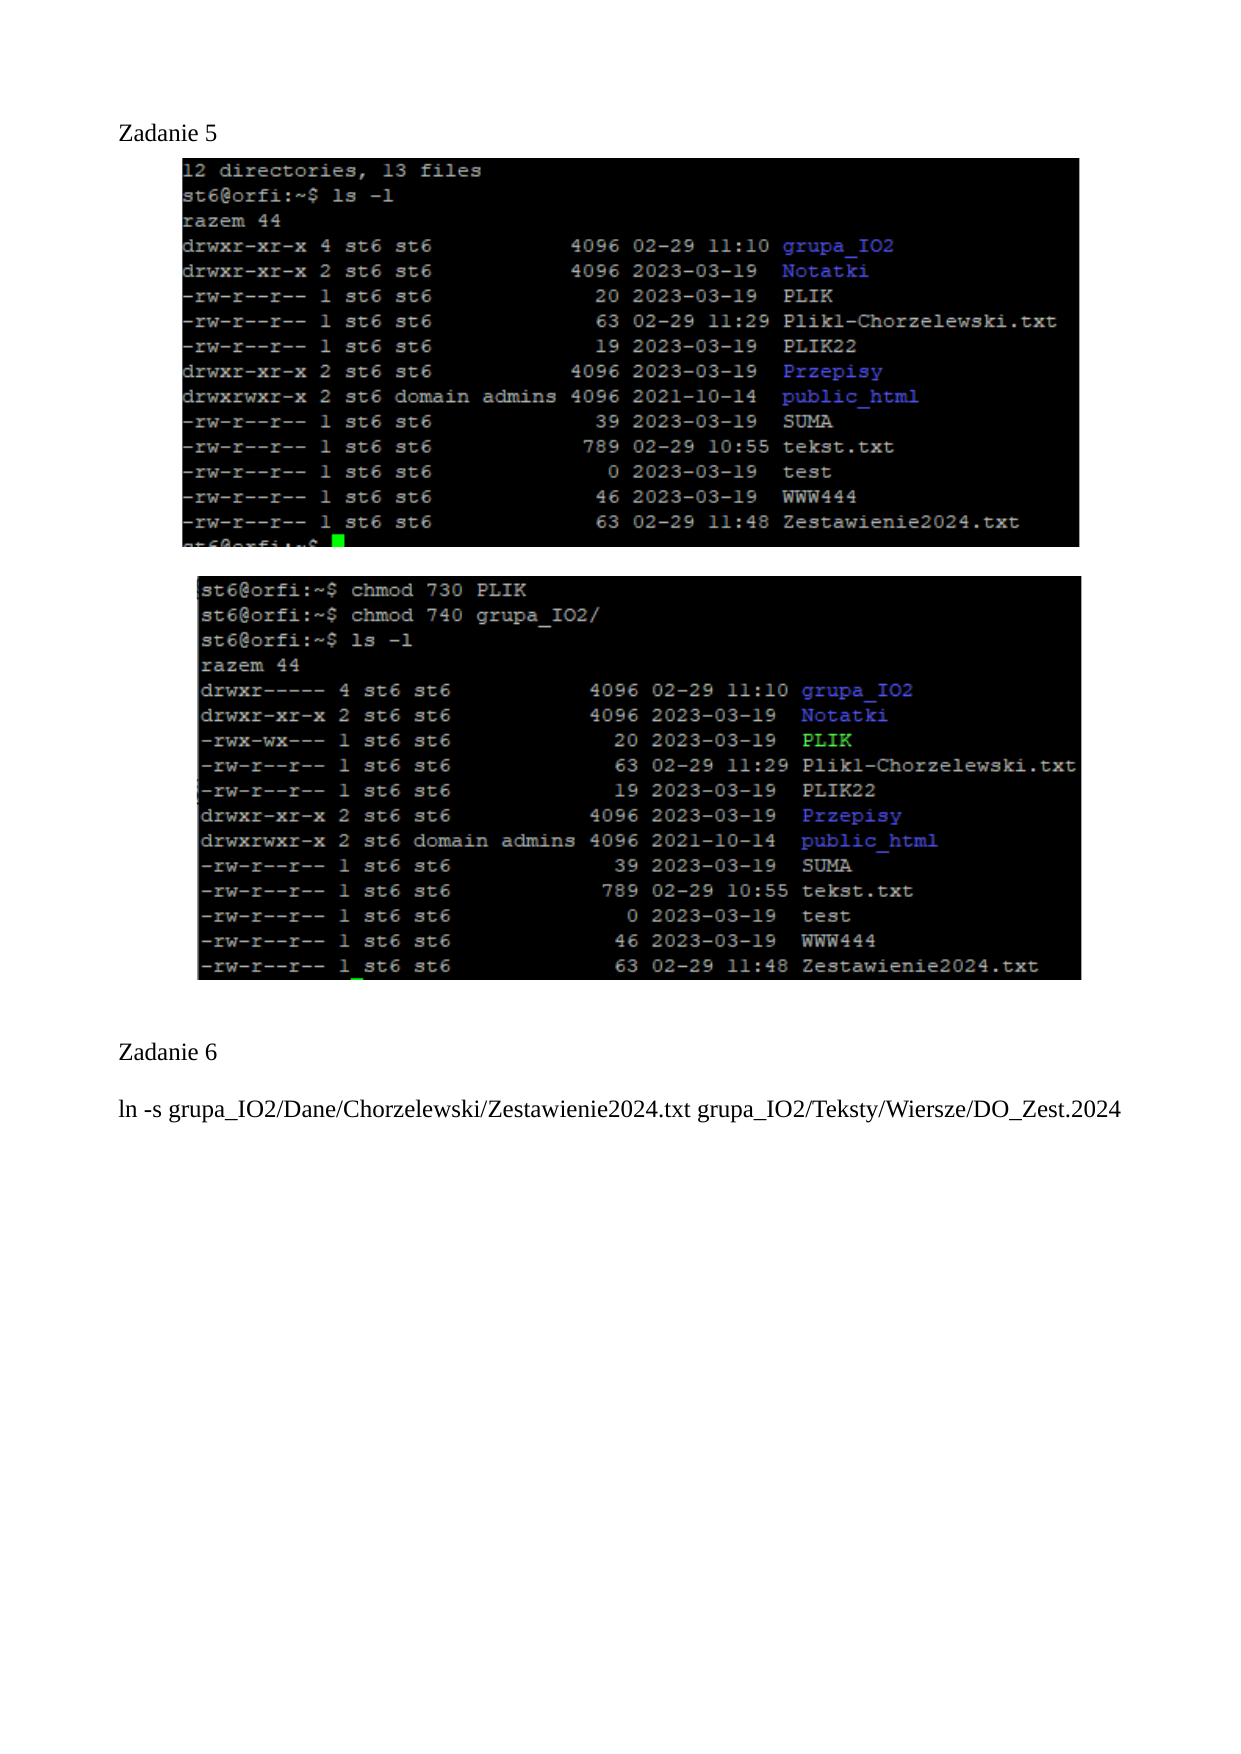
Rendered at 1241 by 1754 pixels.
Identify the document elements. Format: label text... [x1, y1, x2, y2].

text ln -s grupa_IO2/Dane/Chorzelewski/Zestawienie2024.txt grupa_IO2/Teksty/Wiersze/DO_Zest.2024 [118, 1094, 1122, 1123]
text Zadanie 5 [118, 118, 1122, 575]
picture [196, 576, 1082, 980]
text Zadanie 6 [118, 1037, 1122, 1066]
picture [182, 158, 1080, 547]
